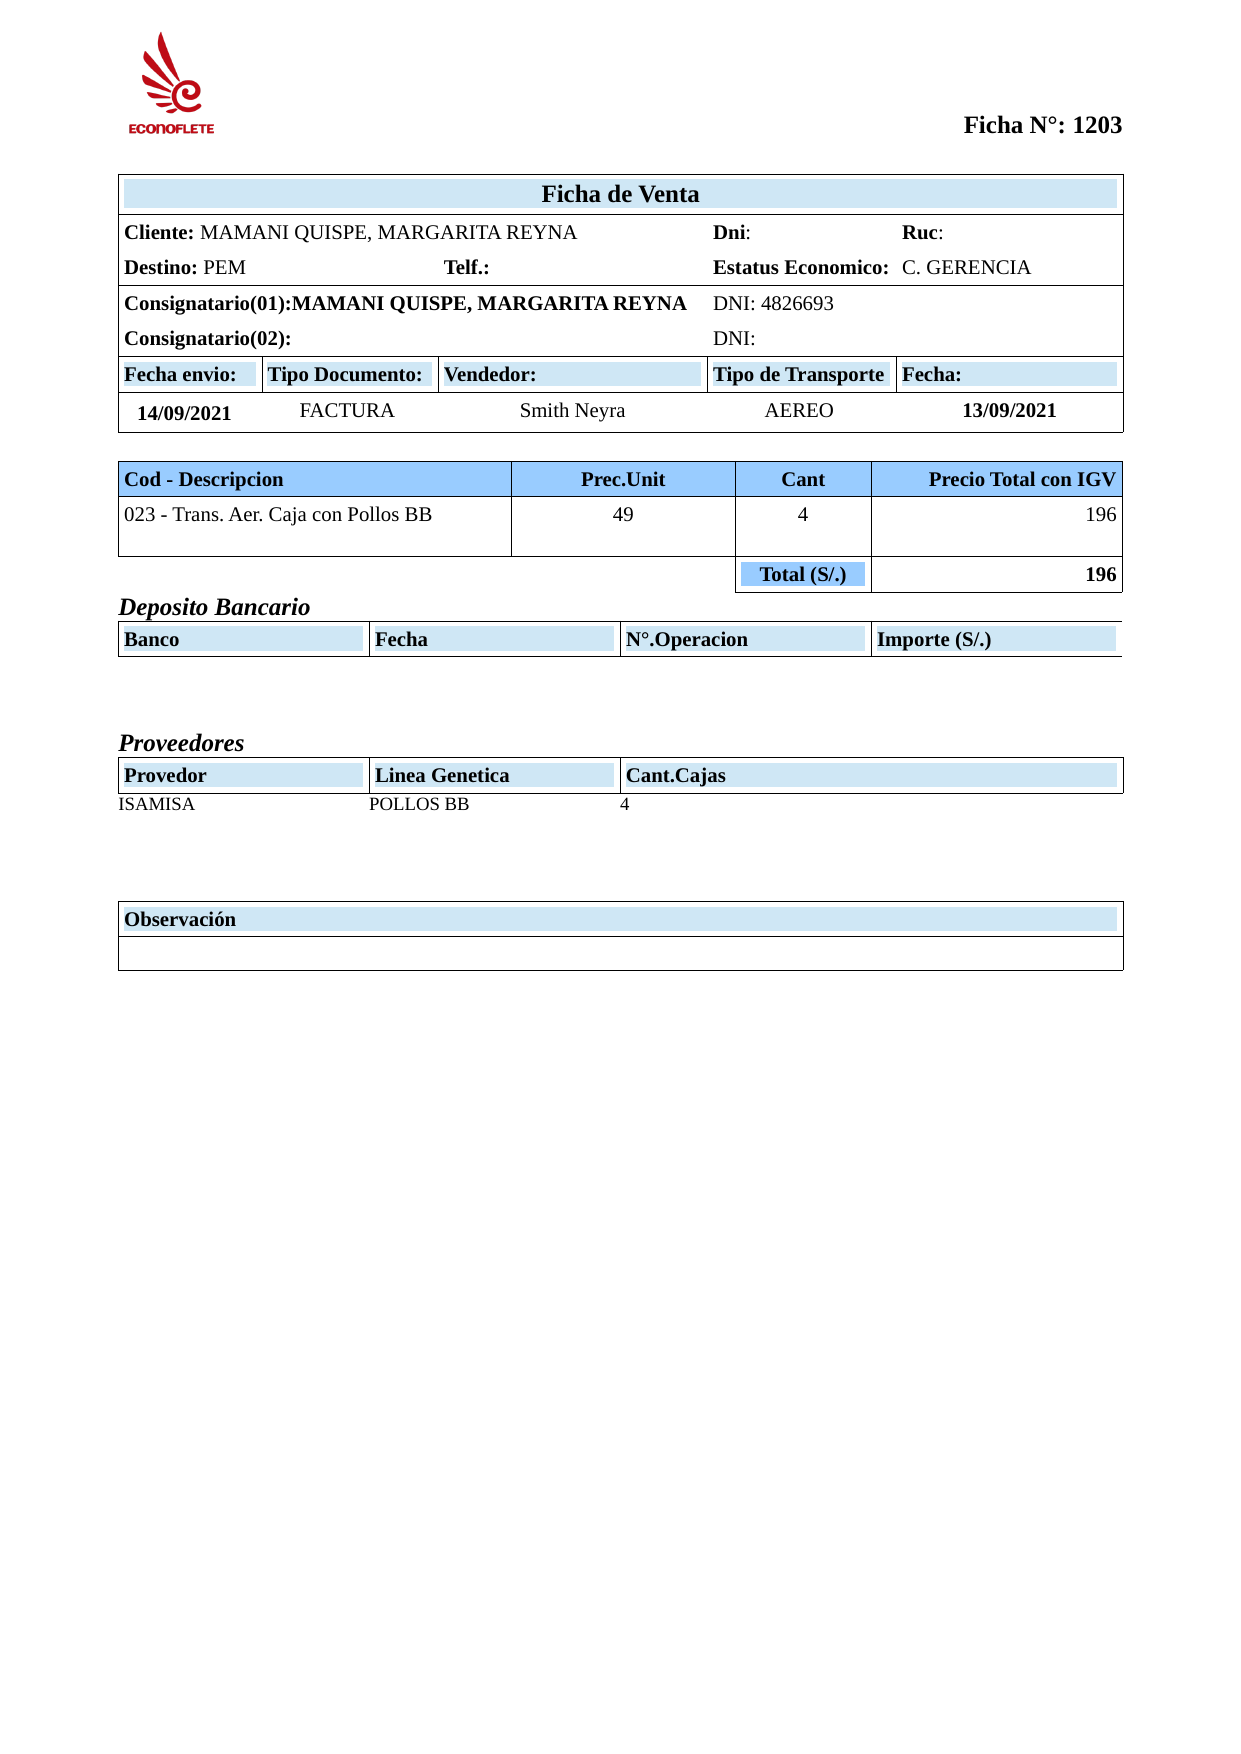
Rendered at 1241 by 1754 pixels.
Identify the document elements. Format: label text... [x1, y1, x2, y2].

table_cell FACTURA [262, 393, 438, 432]
table_header Ficha de Venta [119, 175, 1123, 214]
table_cell [118, 657, 369, 680]
table_cell DNI: 4826693 [707, 286, 1123, 321]
table_header Banco [119, 622, 369, 656]
table_cell [369, 680, 620, 704]
table_cell [620, 815, 1123, 836]
table_cell [620, 836, 1123, 858]
table_cell Consignatario(01):MAMANI QUISPE, MARGARITA REYNA [119, 286, 707, 321]
table_header Cant [736, 462, 871, 496]
table_cell [369, 836, 620, 858]
table_cell [118, 879, 369, 901]
table_cell Tipo de Transporte [708, 357, 896, 392]
table_cell [871, 680, 1122, 704]
table_cell 49 [512, 497, 735, 556]
table_cell 13/09/2021 [896, 393, 1123, 432]
table_cell [620, 705, 871, 728]
table_cell [620, 858, 1123, 879]
table_cell Fecha envio: [119, 357, 262, 392]
table_header Cod - Descripcion [119, 462, 511, 496]
table_cell [118, 836, 369, 858]
table_cell [118, 680, 369, 704]
table_cell [871, 657, 1122, 680]
table_cell 196 [872, 497, 1122, 556]
table_cell 196 [872, 557, 1122, 592]
table_header Provedor [119, 758, 369, 793]
table_cell 4 [736, 497, 871, 556]
text Deposito Bancario [118, 592, 1122, 621]
table_cell [369, 705, 620, 728]
table_cell Smith Neyra [438, 393, 707, 432]
table_cell [369, 858, 620, 879]
table_cell 4 [620, 794, 1123, 814]
table_cell [369, 879, 620, 901]
table_cell Tipo Documento: [263, 357, 438, 392]
table_cell 023 - Trans. Aer. Caja con Pollos BB [119, 497, 511, 556]
table_cell Telf.: [438, 249, 707, 285]
table_header Precio Total con IGV [872, 462, 1122, 496]
table_cell Fecha: [897, 357, 1123, 392]
table_cell [620, 657, 871, 680]
table_cell [118, 557, 511, 592]
table_cell [871, 705, 1122, 728]
table_header N°.Operacion [621, 622, 871, 656]
table_cell 14/09/2021 [119, 393, 262, 432]
table_cell Dni: [707, 215, 896, 249]
text Proveedores [118, 728, 1122, 757]
table_cell Cliente: MAMANI QUISPE, MARGARITA REYNA [119, 215, 707, 249]
table_cell Total (S/.) [736, 557, 871, 592]
table_cell Ruc: [896, 215, 1123, 249]
table_cell Consignatario(02): [119, 321, 707, 356]
table_header Importe (S/.) [872, 622, 1122, 656]
table_cell Destino: PEM [119, 249, 438, 285]
table_header Linea Genetica [370, 758, 620, 793]
table_cell DNI: [707, 321, 1123, 356]
table_cell [119, 937, 1123, 969]
table_header Cant.Cajas [621, 758, 1123, 793]
table_cell [118, 705, 369, 728]
table_cell [118, 858, 369, 879]
table_cell [511, 557, 735, 592]
table_cell Estatus Economico: [707, 249, 896, 285]
table_header Fecha [370, 622, 620, 656]
table_cell [620, 879, 1123, 901]
table_cell AEREO [707, 393, 896, 432]
table_cell [369, 815, 620, 836]
table_cell [369, 657, 620, 680]
picture [118, 31, 225, 134]
table_cell Vendedor: [439, 357, 707, 392]
table_header Observación [119, 902, 1123, 936]
table_cell [620, 680, 871, 704]
table_cell [118, 815, 369, 836]
table_header Prec.Unit [512, 462, 735, 496]
table_cell ISAMISA [118, 794, 369, 814]
table_cell C. GERENCIA [896, 249, 1123, 285]
table_cell POLLOS BB [369, 794, 620, 814]
